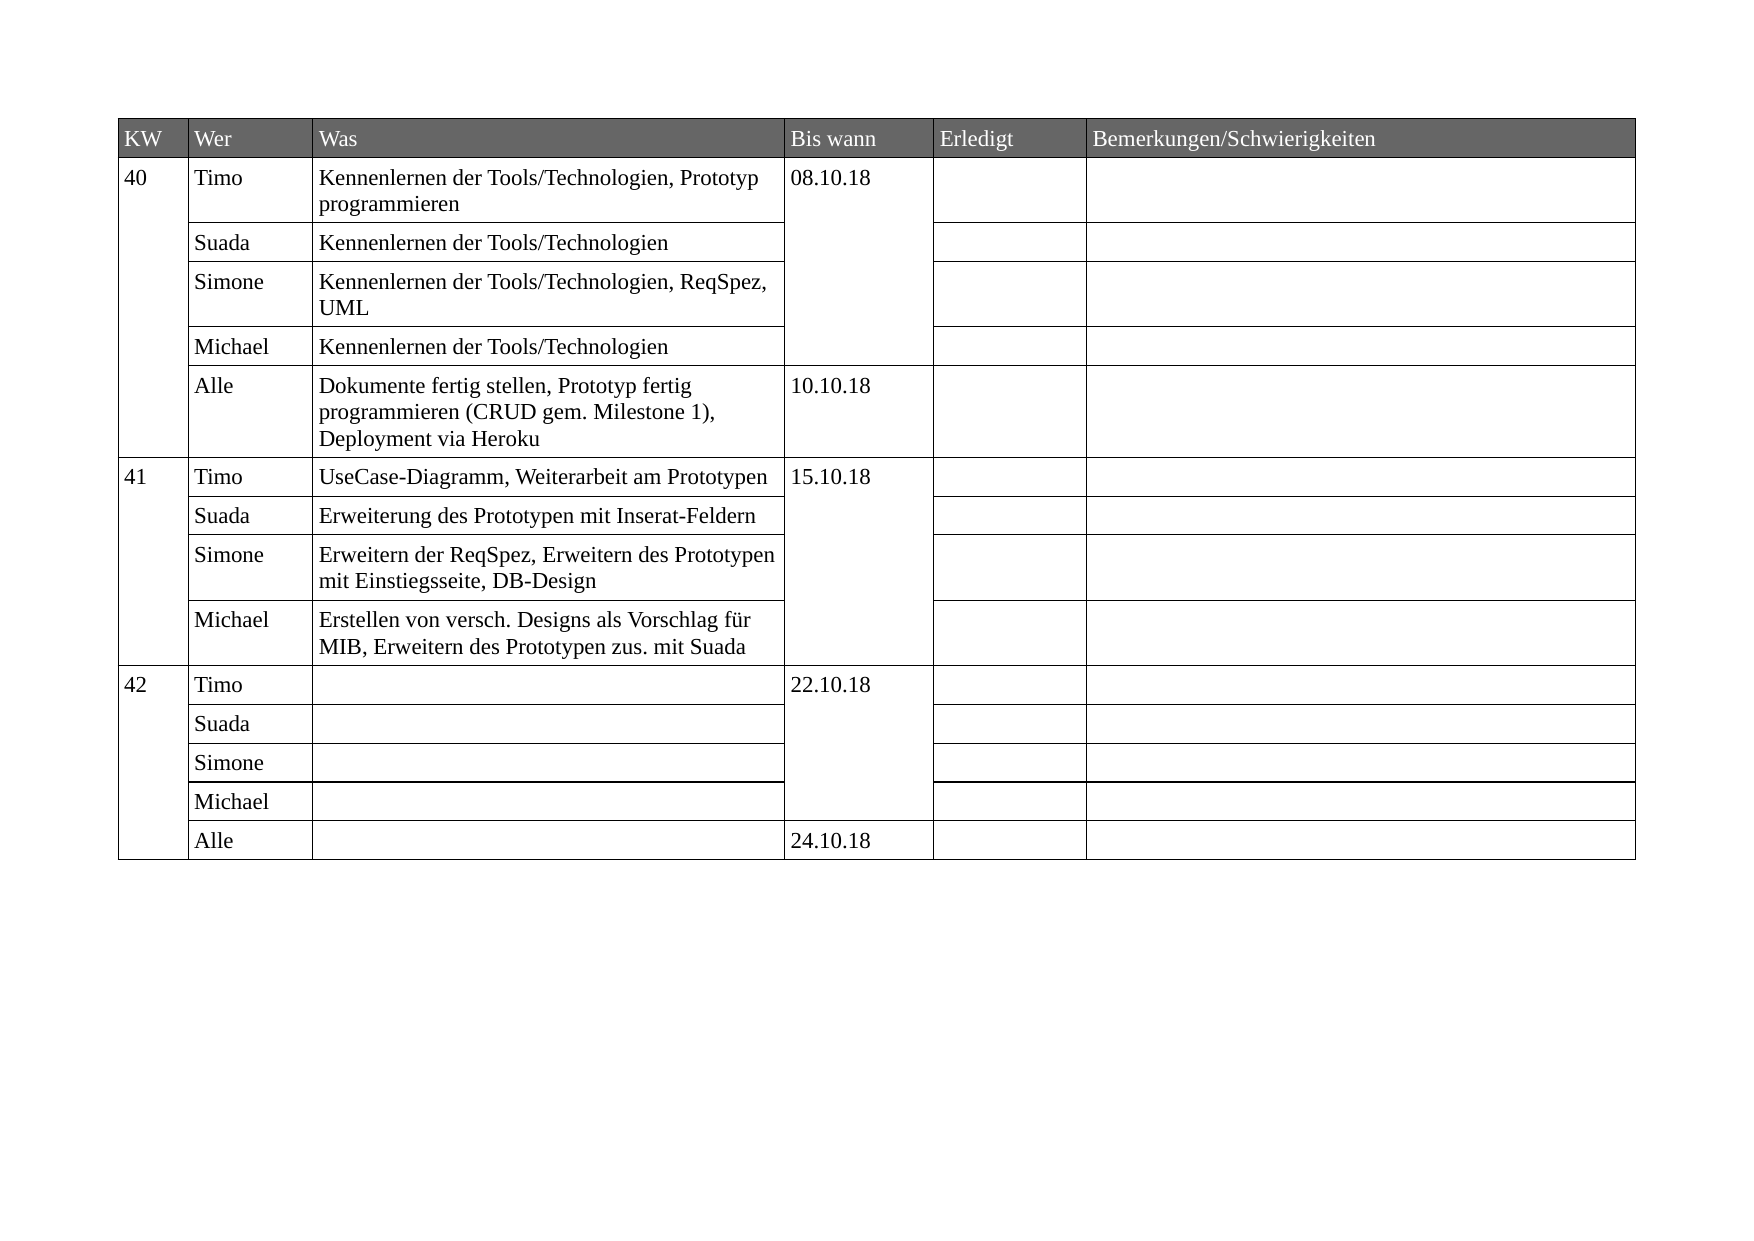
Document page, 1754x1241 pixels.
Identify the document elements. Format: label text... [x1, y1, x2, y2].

table_header Wer [189, 119, 312, 157]
table_cell [313, 783, 784, 820]
table_cell [934, 327, 1086, 365]
table_cell Erweiterung des Prototypen mit Inserat-Feldern [313, 497, 784, 534]
table_cell [934, 744, 1086, 781]
table_cell Suada [189, 497, 312, 534]
table_cell Alle [189, 821, 312, 859]
table_cell [934, 666, 1086, 704]
table_cell 24.10.18 [785, 821, 933, 859]
table_cell [1087, 158, 1635, 222]
table_cell [934, 158, 1086, 222]
table_cell [934, 601, 1086, 665]
table_cell Dokumente fertig stellen, Prototyp fertig programmieren (CRUD gem. Milestone 1), Deployment via Heroku [313, 366, 784, 457]
table_cell [934, 705, 1086, 742]
table_cell Alle [189, 366, 312, 457]
table_cell 42 [119, 666, 188, 859]
table_cell 15.10.18 [785, 458, 933, 665]
table_cell [313, 821, 784, 859]
table_cell [1087, 744, 1635, 781]
table_cell 41 [119, 458, 188, 665]
table_cell [934, 497, 1086, 534]
table_cell [934, 535, 1086, 599]
table_cell [1087, 458, 1635, 496]
table_cell UseCase-Diagramm, Weiterarbeit am Prototypen [313, 458, 784, 496]
table_cell [934, 262, 1086, 326]
table_cell Erweitern der ReqSpez, Erweitern des Prototypen mit Einstiegsseite, DB-Design [313, 535, 784, 599]
table_cell [1087, 535, 1635, 599]
table_cell [934, 223, 1086, 261]
table_cell Timo [189, 666, 312, 704]
table_header Was [313, 119, 784, 157]
table_cell [1087, 262, 1635, 326]
table_cell Michael [189, 327, 312, 365]
table_cell Michael [189, 601, 312, 665]
table_cell [1087, 366, 1635, 457]
table_cell [313, 705, 784, 742]
table_cell Kennenlernen der Tools/Technologien [313, 327, 784, 365]
table_cell Timo [189, 158, 312, 222]
table_cell [313, 666, 784, 704]
table_header KW [119, 119, 188, 157]
table_header Erledigt [934, 119, 1086, 157]
table_cell Kennenlernen der Tools/Technologien, Prototyp programmieren [313, 158, 784, 222]
table_cell Suada [189, 223, 312, 261]
table_cell 40 [119, 158, 188, 457]
table_cell Simone [189, 535, 312, 599]
table_cell [934, 783, 1086, 820]
table_header Bis wann [785, 119, 933, 157]
table_cell Erstellen von versch. Designs als Vorschlag für MIB, Erweitern des Prototypen zus. mit Suada [313, 601, 784, 665]
table_cell Timo [189, 458, 312, 496]
table_cell [1087, 783, 1635, 820]
table_cell [1087, 666, 1635, 704]
table_cell [1087, 223, 1635, 261]
table_cell [1087, 601, 1635, 665]
table_cell [1087, 821, 1635, 859]
table_cell Simone [189, 262, 312, 326]
table_cell [934, 366, 1086, 457]
table_cell Kennenlernen der Tools/Technologien [313, 223, 784, 261]
table_cell [1087, 497, 1635, 534]
table_cell Suada [189, 705, 312, 742]
table_cell Kennenlernen der Tools/Technologien, ReqSpez, UML [313, 262, 784, 326]
table_cell 10.10.18 [785, 366, 933, 457]
table_header Bemerkungen/Schwierigkeiten [1087, 119, 1635, 157]
table_cell 22.10.18 [785, 666, 933, 820]
table_cell [1087, 327, 1635, 365]
table_cell [934, 458, 1086, 496]
table_cell Simone [189, 744, 312, 781]
table_cell 08.10.18 [785, 158, 933, 365]
table_cell Michael [189, 783, 312, 820]
table_cell [934, 821, 1086, 859]
table_cell [1087, 705, 1635, 742]
table_cell [313, 744, 784, 781]
